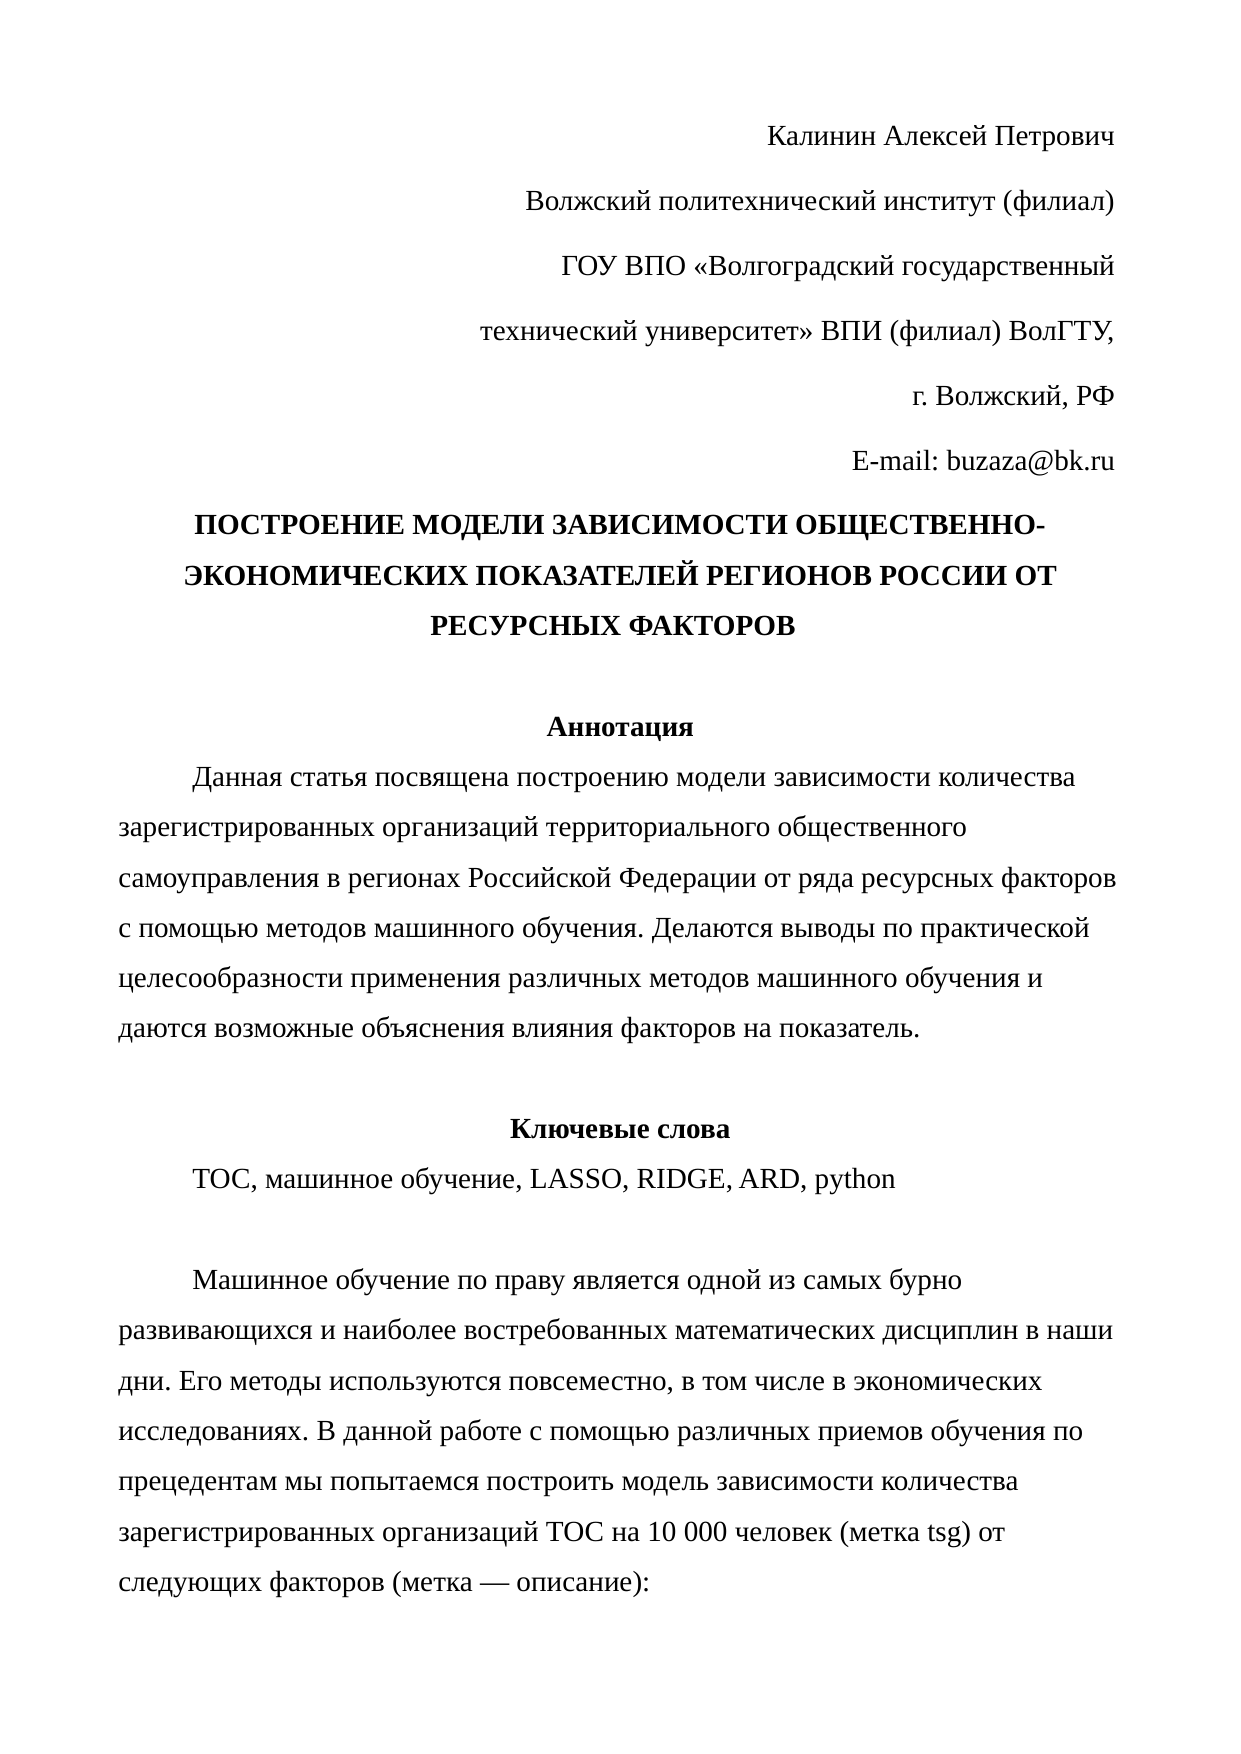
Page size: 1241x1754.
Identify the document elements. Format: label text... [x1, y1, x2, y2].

text Данная статья посвящена построению модели зависимости количества зарегистрированных организаций территориального общественного самоуправления в регионах Российской Федерации от ряда ресурсных факторов с помощью методов машинного обучения. Делаются выводы по практической целесообразности применения различных методов машинного обучения и даются возможные объяснения влияния факторов на показатель. [118, 759, 1122, 1044]
text Аннотация [118, 709, 1122, 742]
text ГОУ ВПО «Волгоградский государственный [118, 248, 1122, 281]
text ТОС, машинное обучение, LASSO, RIDGE, ARD, python [118, 1162, 1122, 1195]
text технический университет» ВПИ (филиал) ВолГТУ, [118, 313, 1122, 346]
text ПОСТРОЕНИЕ МОДЕЛИ ЗАВИСИМОСТИ ОБЩЕСТВЕННО-ЭКОНОМИЧЕСКИХ ПОКАЗАТЕЛЕЙ РЕГИОНОВ РОССИИ ОТ РЕСУРСНЫХ ФАКТОРОВ [118, 507, 1122, 642]
text Калинин Алексей Петрович [118, 118, 1122, 152]
text Ключевые слова [118, 1111, 1122, 1145]
text г. Волжский, РФ [118, 378, 1122, 411]
text E-mail: buzaza@bk.ru [118, 443, 1122, 476]
text Волжский политехнический институт (филиал) [118, 183, 1122, 217]
text Машинное обучение по праву является одной из самых бурно развивающихся и наиболее востребованных математических дисциплин в наши дни. Его методы используются повсеместно, в том числе в экономических исследованиях. В данной работе с помощью различных приемов обучения по прецедентам мы попытаемся построить модель зависимости количества зарегистрированных организаций ТОС на 10 000 человек (метка tsg) от следующих факторов (метка — описание): [118, 1262, 1122, 1598]
